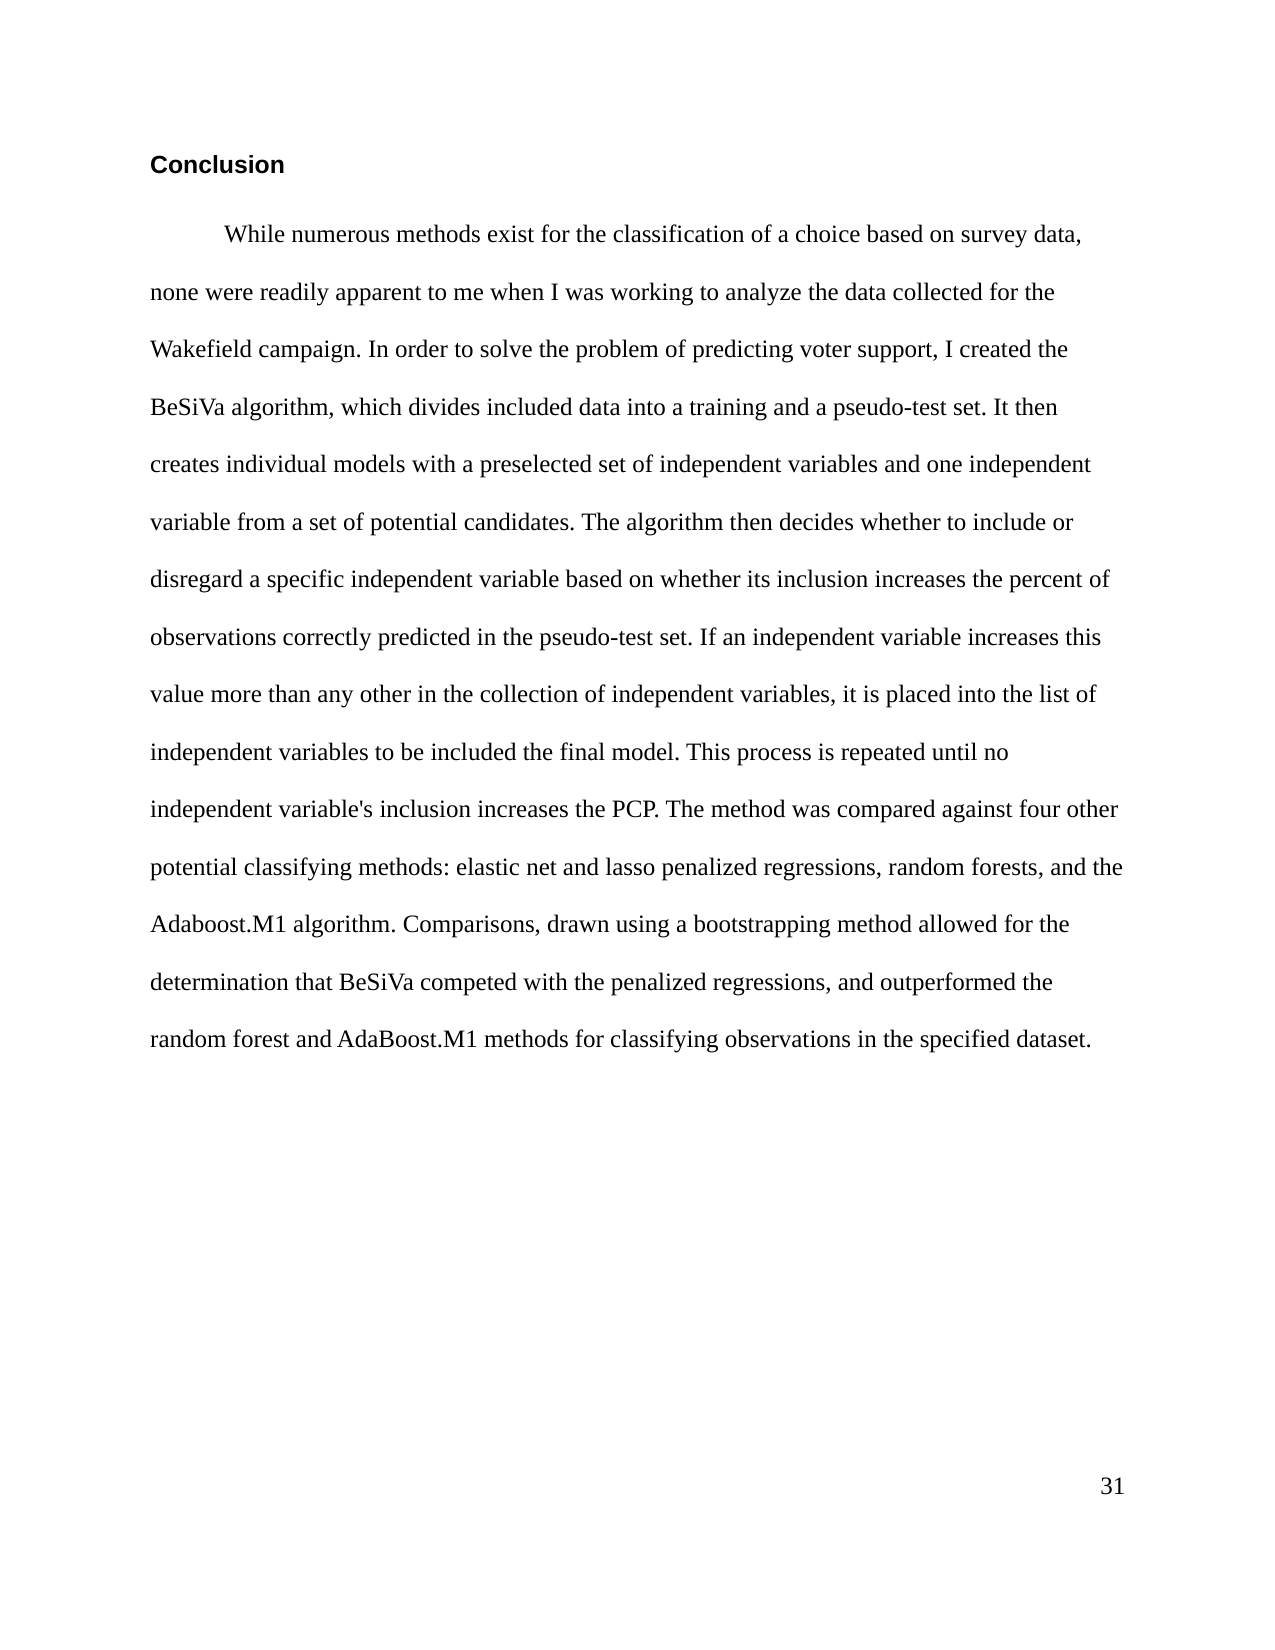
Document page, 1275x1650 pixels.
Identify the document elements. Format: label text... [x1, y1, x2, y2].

subtitle Conclusion [150, 150, 1125, 178]
text While numerous methods exist for the classification of a choice based on survey data, none were readily apparent to me when I was working to analyze the data collected for the Wakefield campaign. In order to solve the problem of predicting voter support, I created the BeSiVa algorithm, which divides included data into a training and a pseudo-test set. It then creates individual models with a preselected set of independent variables and one independent variable from a set of potential candidates. The algorithm then decides whether to include or disregard a specific independent variable based on whether its inclusion increases the percent of observations correctly predicted in the pseudo-test set. If an independent variable increases this value more than any other in the collection of independent variables, it is placed into the list of independent variables to be included the final model. This process is repeated until no independent variable's inclusion increases the PCP. The method was compared against four other potential classifying methods: elastic net and lasso penalized regressions, random forests, and the Adaboost.M1 algorithm. Comparisons, drawn using a bootstrapping method allowed for the determination that BeSiVa competed with the penalized regressions, and outperformed the random forest and AdaBoost.M1 methods for classifying observations in the specified dataset. [150, 219, 1125, 1053]
